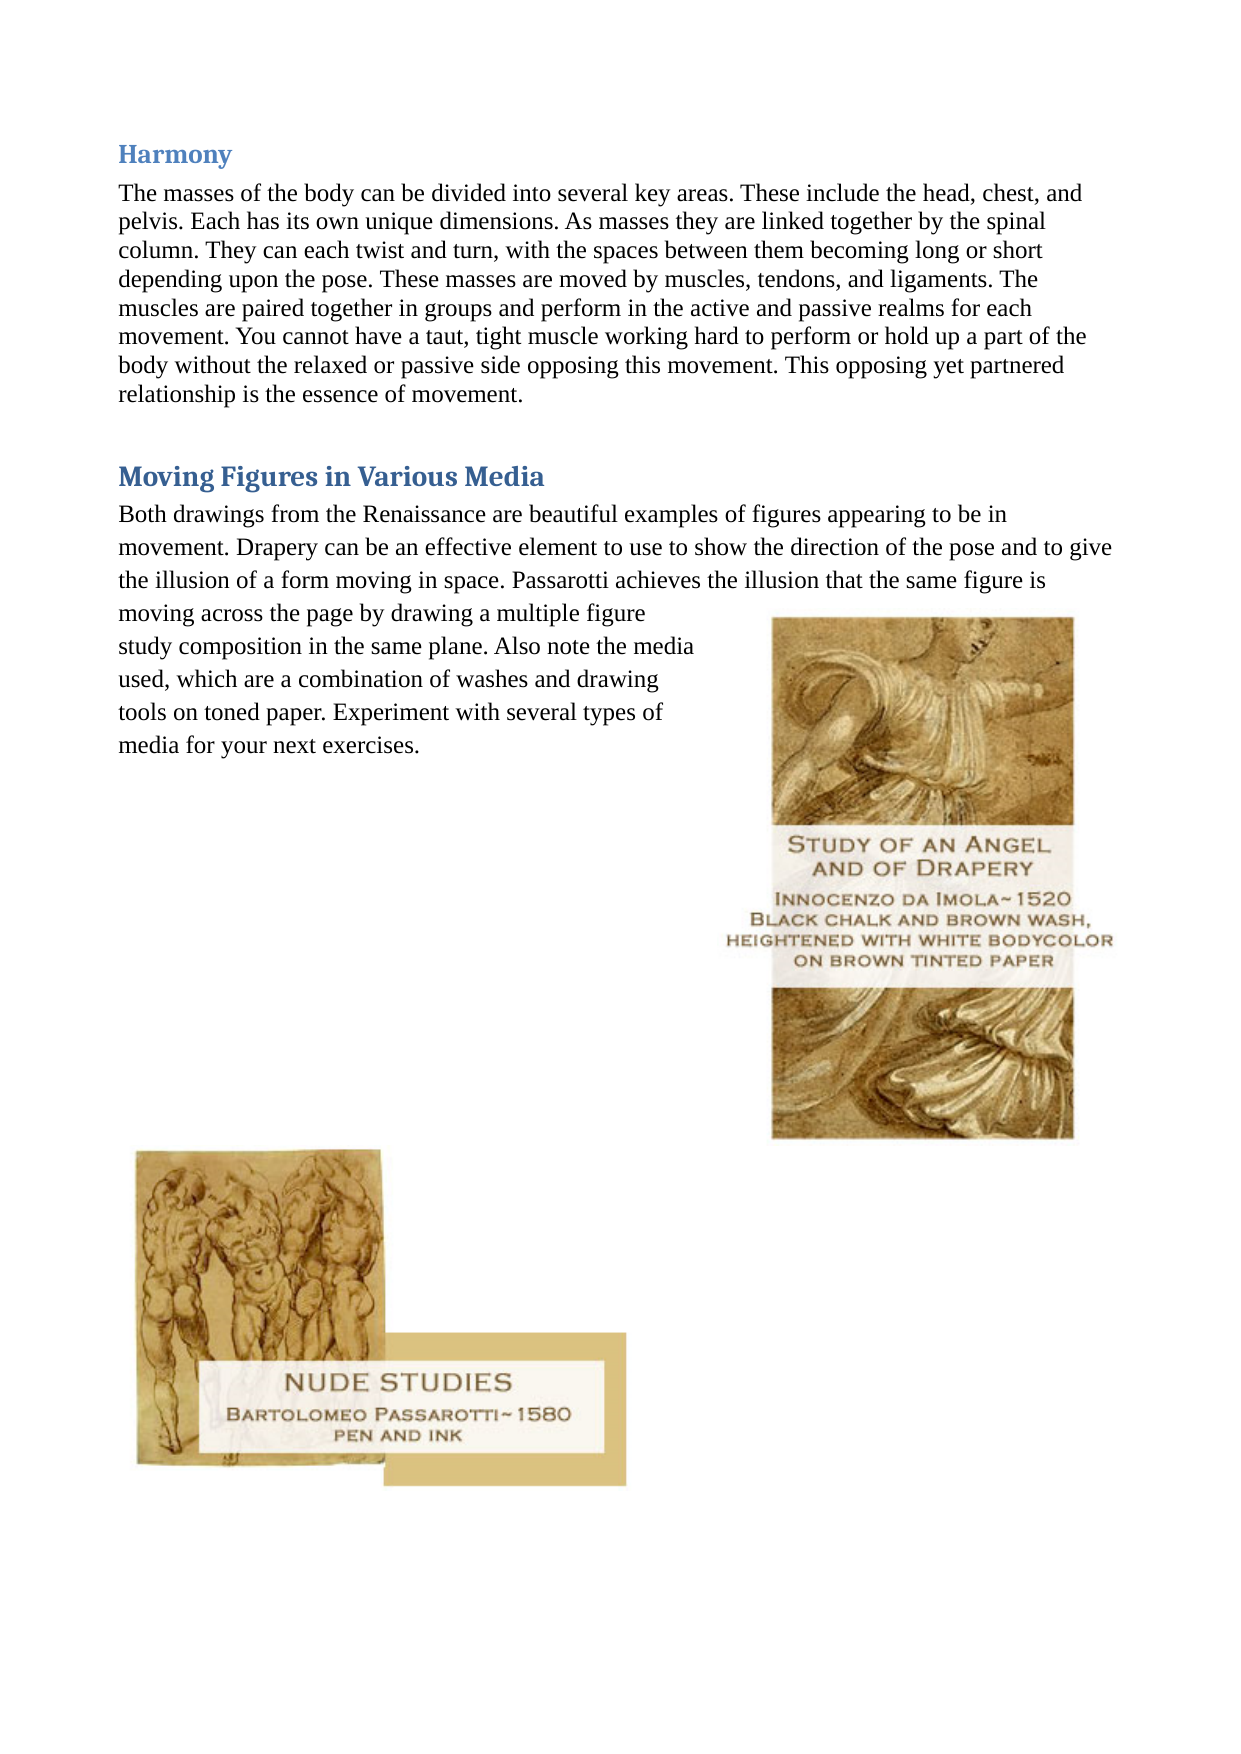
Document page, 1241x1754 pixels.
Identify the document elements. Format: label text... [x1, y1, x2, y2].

subtitle Harmony [118, 139, 1122, 170]
picture [118, 608, 1122, 1491]
text Both drawings from the Renaissance are beautiful examples of figures appearing to be in movement. Drapery can be an effective element to use to show the direction of the pose and to give the illusion of a form moving in space. Passarotti achieves the illusion that the same figure is moving across the page by drawing a multiple figure study composition in the same plane. Also note the media used, which are a combination of washes and drawing tools on toned paper. Experiment with several types of media for your next exercises. [118, 499, 1122, 759]
text The masses of the body can be divided into several key areas. These include the head, chest, and pelvis. Each has its own unique dimensions. As masses they are linked together by the spinal column. They can each twist and turn, with the spaces between them becoming long or short depending upon the pose. These masses are moved by muscles, tendons, and ligaments. The muscles are paired together in groups and perform in the active and passive realms for each movement. You cannot have a taut, tight muscle working hard to perform or hold up a part of the body without the relaxed or passive side opposing this movement. This opposing yet partnered relationship is the essence of movement. [118, 178, 1122, 408]
subtitle Moving Figures in Various Media [118, 461, 1122, 494]
